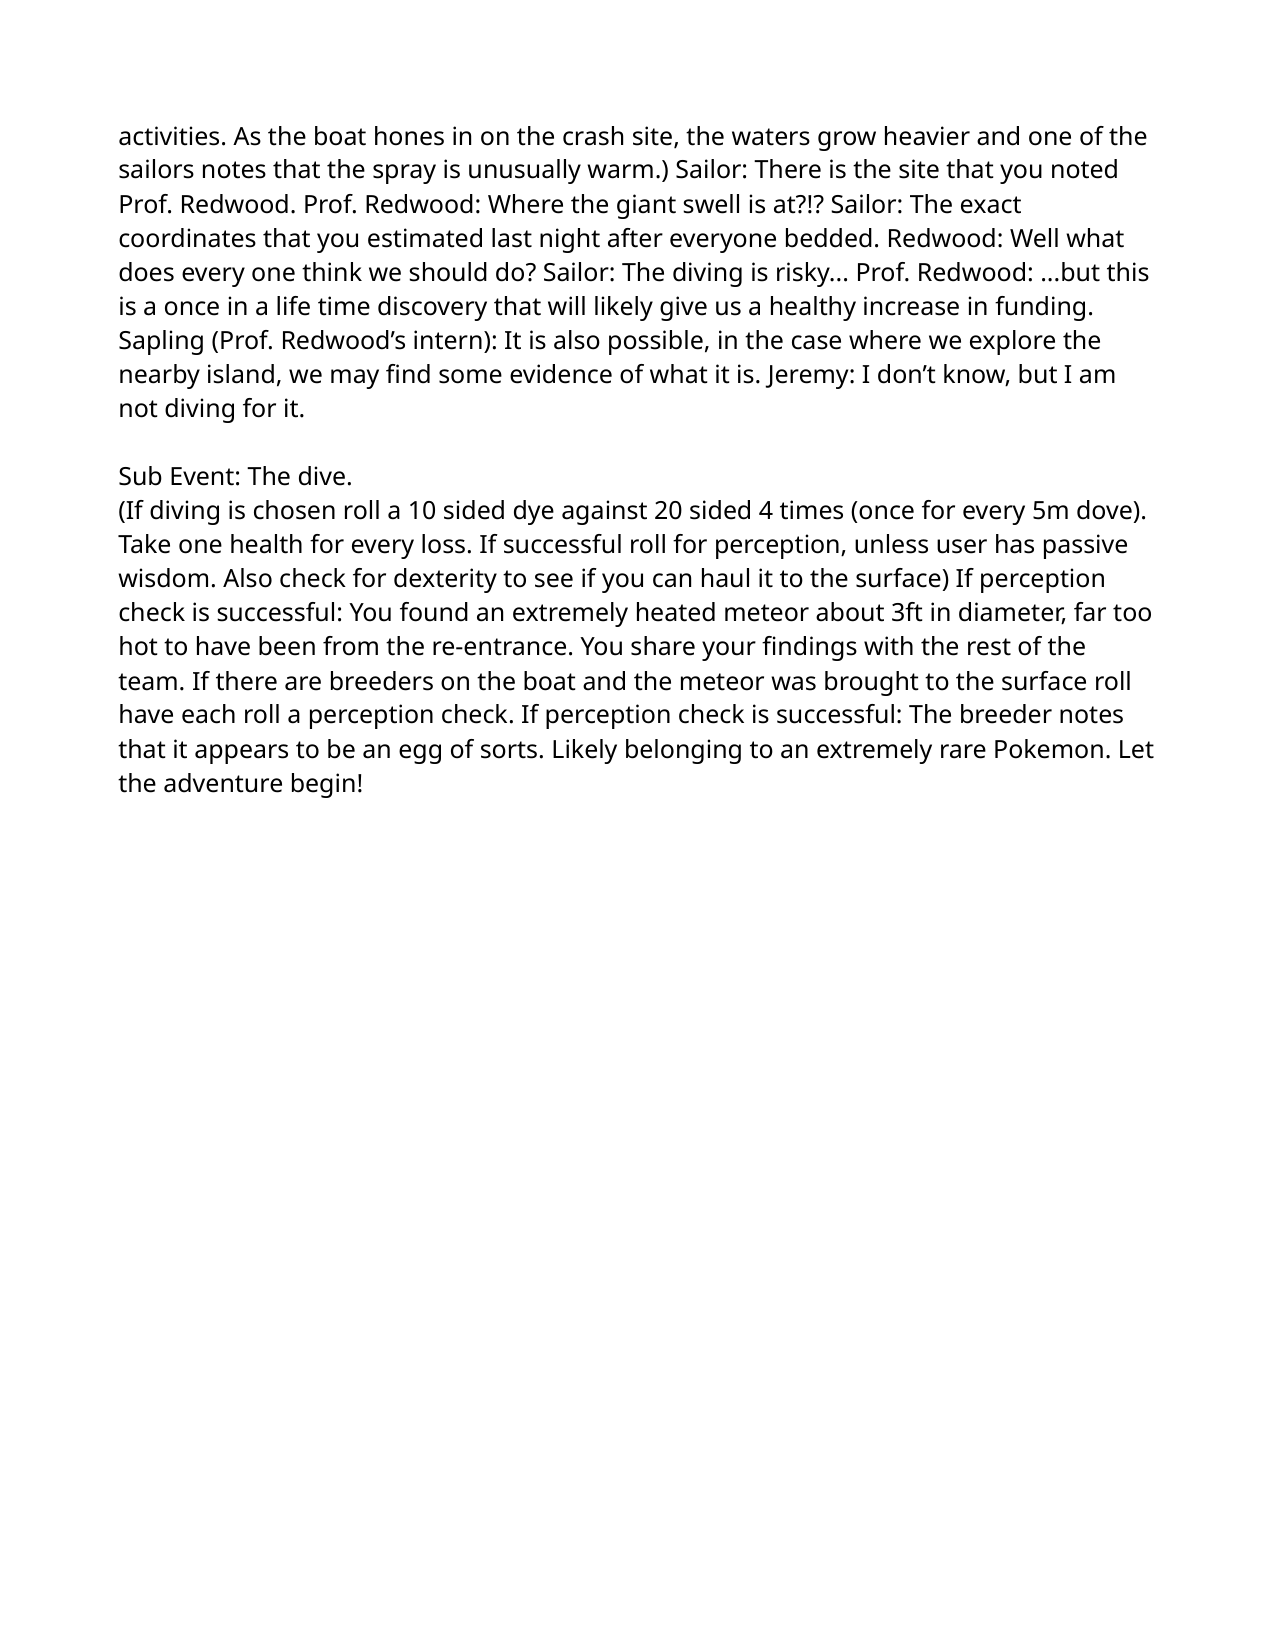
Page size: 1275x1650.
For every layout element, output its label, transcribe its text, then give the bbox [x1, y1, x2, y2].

text (If diving is chosen roll a 10 sided dye against 20 sided 4 times (once for every 5m dove). Take one health for every loss. If successful roll for perception, unless user has passive wisdom. Also check for dexterity to see if you can haul it to the surface) If perception check is successful: You found an extremely heated meteor about 3ft in diameter, far too hot to have been from the re-entrance. You share your findings with the rest of the team. If there are breeders on the boat and the meteor was brought to the surface roll have each roll a perception check. If perception check is successful: The breeder notes that it appears to be an egg of sorts. Likely belonging to an extremely rare Pokemon. Let the adventure begin! [118, 493, 1157, 799]
text activities. As the boat hones in on the crash site, the waters grow heavier and one of the sailors notes that the spray is unusually warm.) Sailor: There is the site that you noted Prof. Redwood. Prof. Redwood: Where the giant swell is at?!? Sailor: The exact coordinates that you estimated last night after everyone bedded. Redwood: Well what does every one think we should do? Sailor: The diving is risky... Prof. Redwood: ...but this is a once in a life time discovery that will likely give us a healthy increase in funding. [118, 118, 1157, 322]
text Sapling (Prof. Redwood’s intern): It is also possible, in the case where we explore the nearby island, we may find some evidence of what it is. Jeremy: I don’t know, but I am not diving for it. [118, 322, 1157, 425]
text Sub Event: The dive. [118, 459, 1157, 493]
